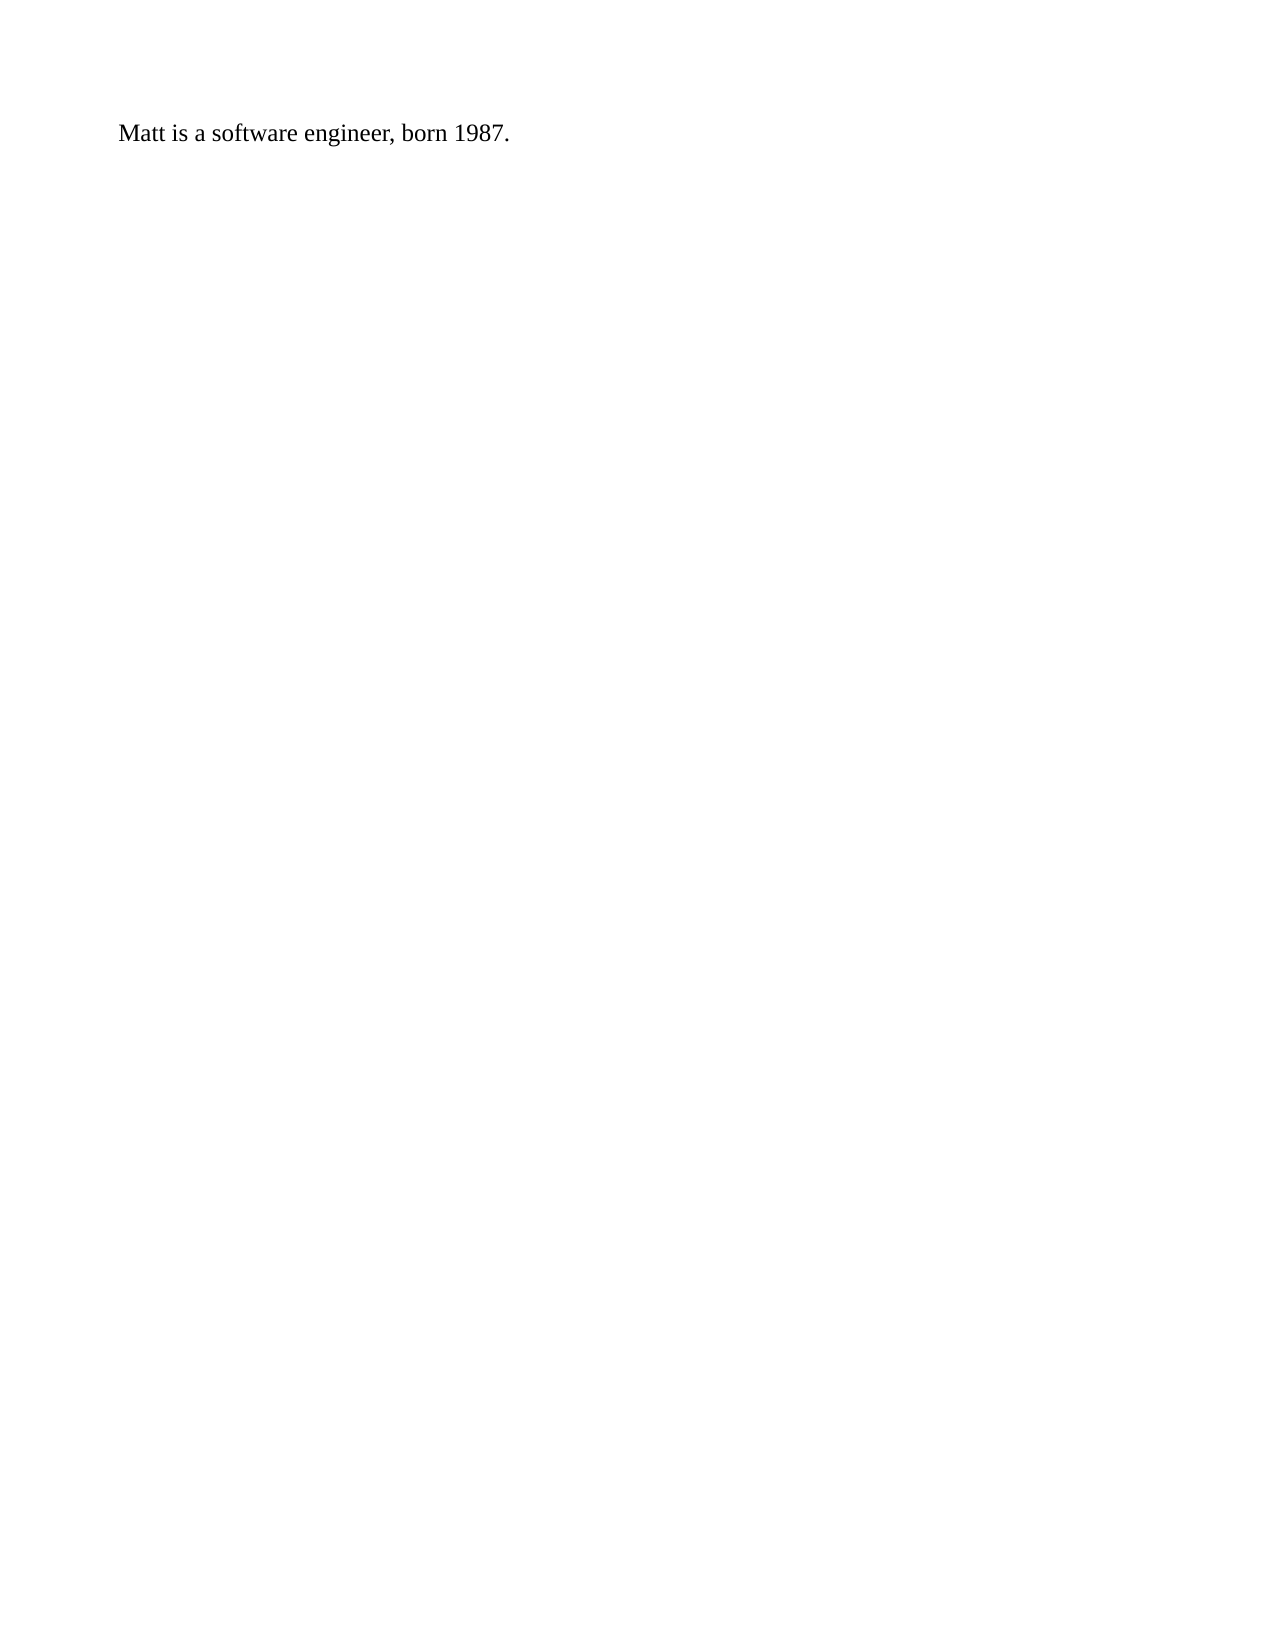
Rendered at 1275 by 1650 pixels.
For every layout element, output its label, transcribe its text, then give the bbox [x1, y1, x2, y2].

text Matt is a software engineer, born 1987. [118, 118, 1157, 147]
